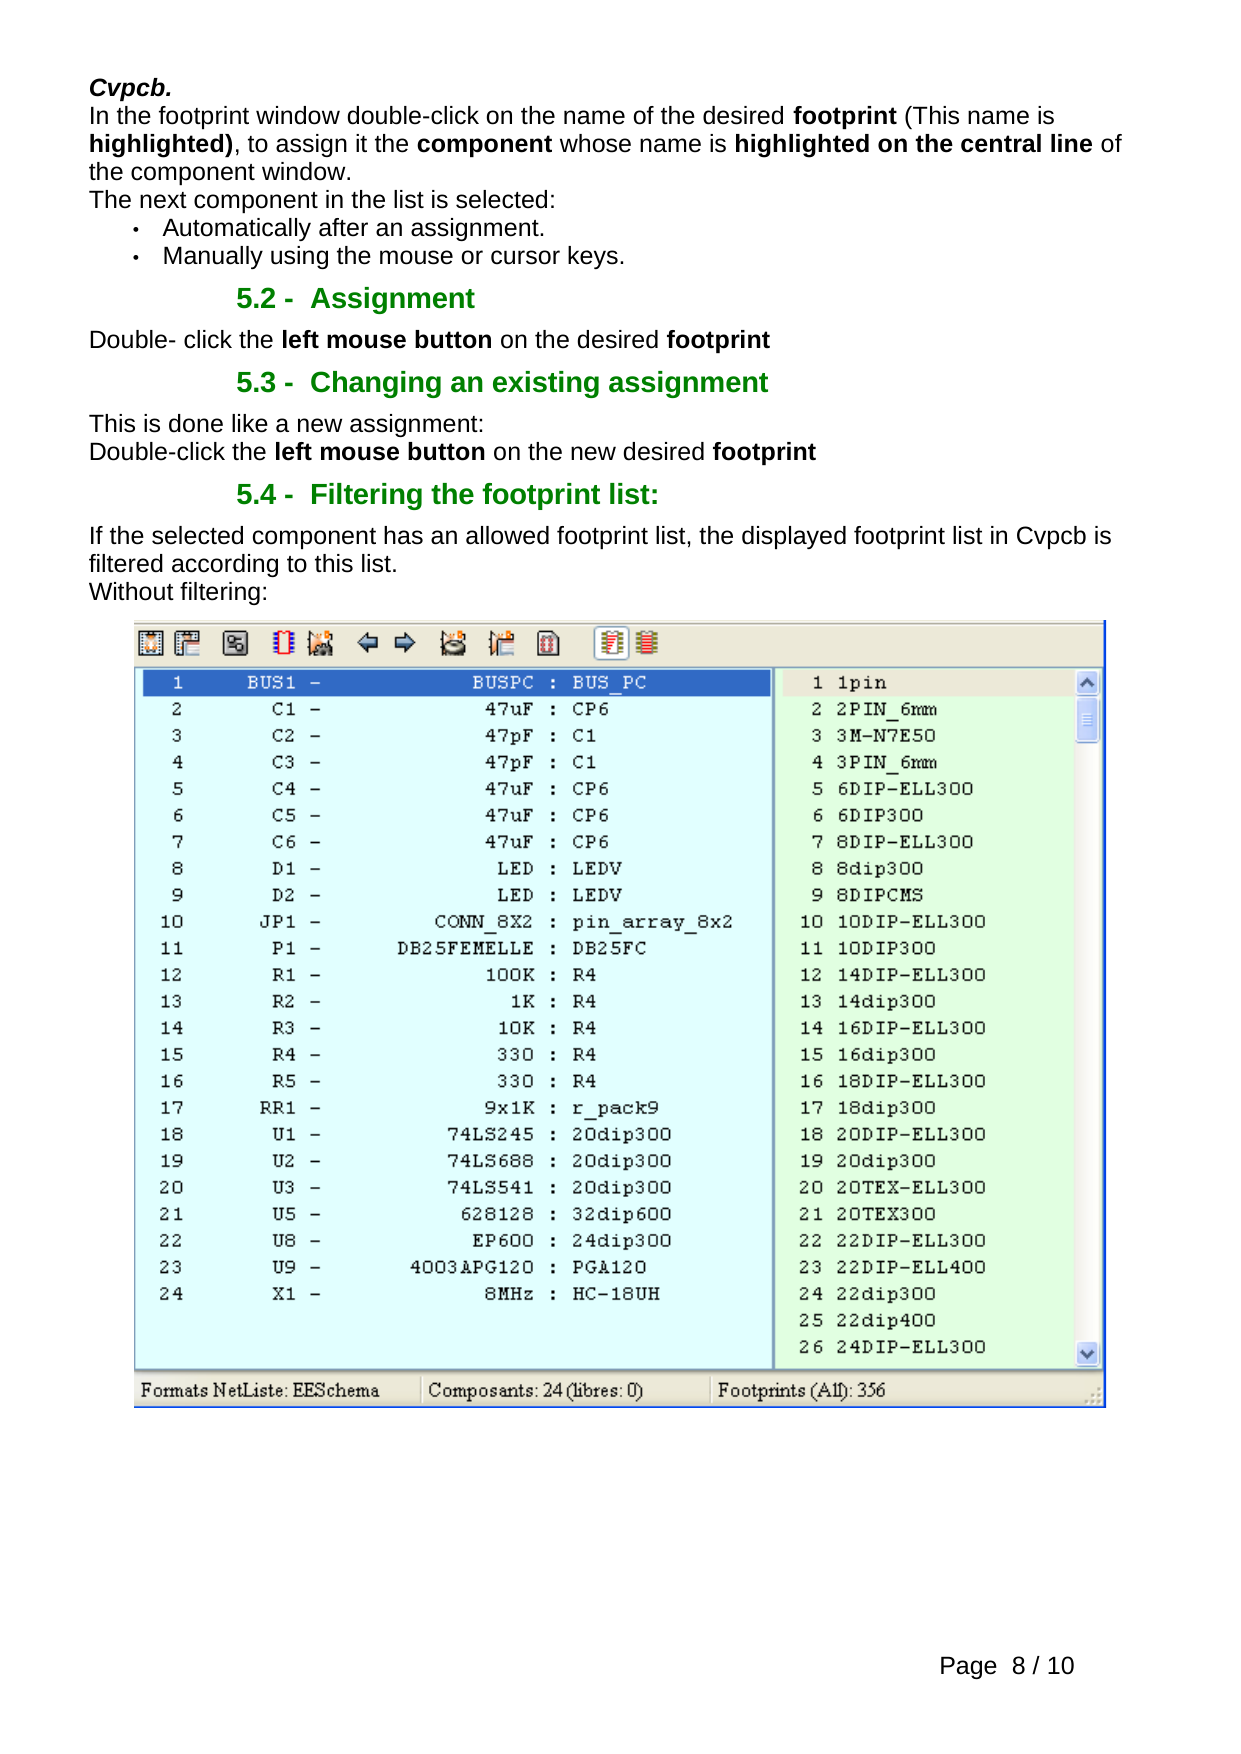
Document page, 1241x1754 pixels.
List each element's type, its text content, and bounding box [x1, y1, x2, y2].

text In the footprint window double-click on the name of the desired footprint (This name is highlighted), to assign it the component whose name is highlighted on the central line of the component window. [88, 102, 1152, 186]
text The next component in the list is selected: [88, 186, 1152, 214]
list Automatically after an assignment. [133, 214, 1152, 242]
list Manually using the mouse or cursor keys. [133, 242, 1152, 270]
text Double-click the left mouse button on the new desired footprint [88, 438, 1152, 466]
text If the selected component has an allowed footprint list, the displayed footprint list in Cvpcb is filtered according to this list. [88, 522, 1152, 578]
subtitle Changing an existing assignment [162, 366, 1152, 398]
text Without filtering: [88, 578, 1152, 606]
picture [134, 620, 1107, 1408]
subtitle Filtering the footprint list: [162, 478, 1152, 510]
subtitle Assignment [162, 282, 1152, 314]
text Double- click the left mouse button on the desired footprint [88, 326, 1152, 354]
text This is done like a new assignment: [88, 410, 1152, 438]
